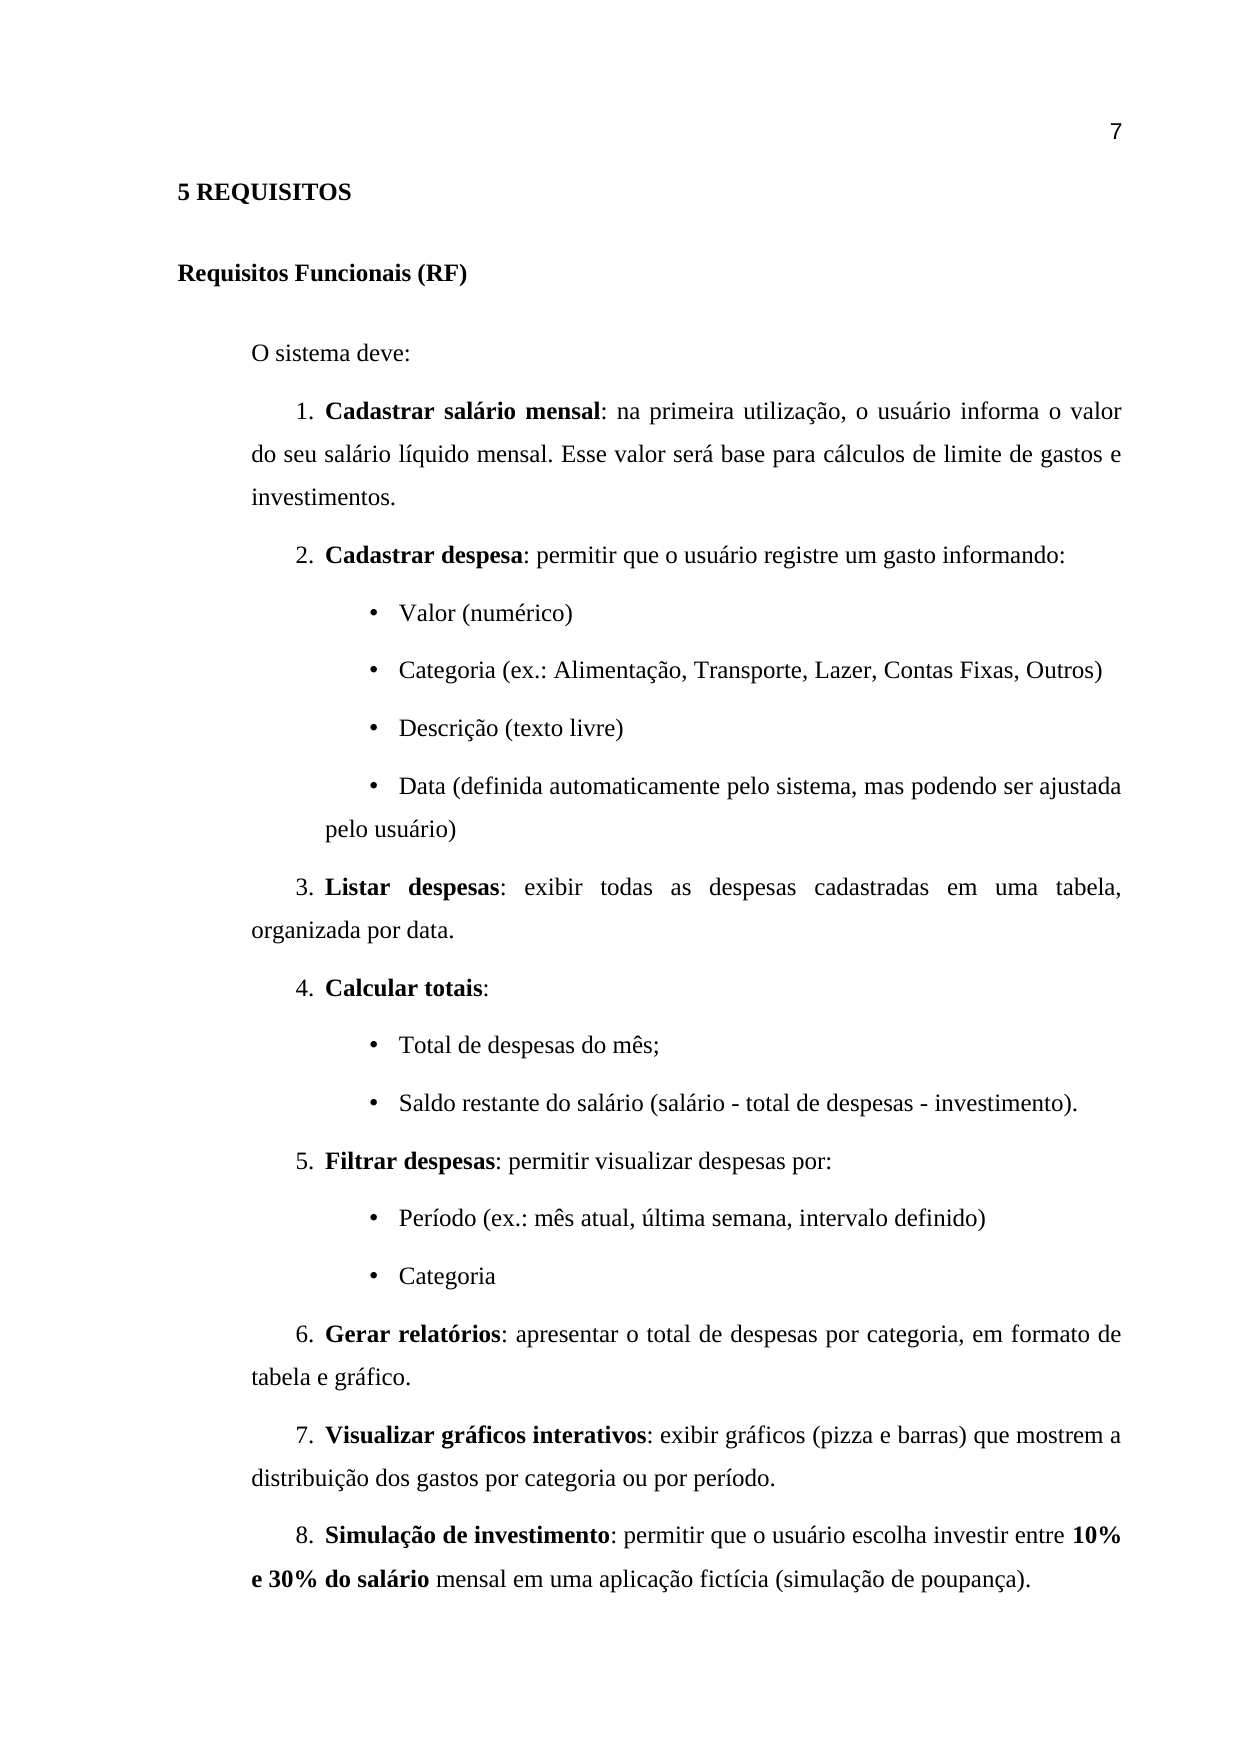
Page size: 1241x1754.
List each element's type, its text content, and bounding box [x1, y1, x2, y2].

list Calcular totais: [222, 973, 1122, 1001]
list Saldo restante do salário (salário - total de despesas - investimento). [295, 1088, 1122, 1117]
subtitle Requisitos Funcionais (RF) [177, 258, 1122, 287]
list Descrição (texto livre) [295, 713, 1122, 742]
list Simulação de investimento: permitir que o usuário escolha investir entre 10% e 30% do salário mensal em uma aplicação fictícia (simulação de poupança). [222, 1521, 1122, 1592]
text O sistema deve: [177, 338, 1122, 367]
list Visualizar gráficos interativos: exibir gráficos (pizza e barras) que mostrem a distribuição dos gastos por categoria ou por período. [222, 1420, 1122, 1492]
list Categoria [295, 1261, 1122, 1290]
list Data (definida automaticamente pelo sistema, mas podendo ser ajustada pelo usuário) [295, 771, 1122, 843]
list Listar despesas: exibir todas as despesas cadastradas em uma tabela, organizada por data. [222, 872, 1122, 944]
list Período (ex.: mês atual, última semana, intervalo definido) [295, 1203, 1122, 1232]
subtitle 5 REQUISITOS [177, 177, 1122, 206]
list Valor (numérico) [295, 598, 1122, 627]
list Cadastrar salário mensal: na primeira utilização, o usuário informa o valor do seu salário líquido mensal. Esse valor será base para cálculos de limite de gastos e investimentos. [222, 396, 1122, 511]
list Filtrar despesas: permitir visualizar despesas por: [222, 1146, 1122, 1174]
list Categoria (ex.: Alimentação, Transporte, Lazer, Contas Fixas, Outros) [295, 656, 1122, 684]
list Total de despesas do mês; [295, 1030, 1122, 1059]
list Gerar relatórios: apresentar o total de despesas por categoria, em formato de tabela e gráfico. [222, 1319, 1122, 1391]
list Cadastrar despesa: permitir que o usuário registre um gasto informando: [222, 540, 1122, 569]
